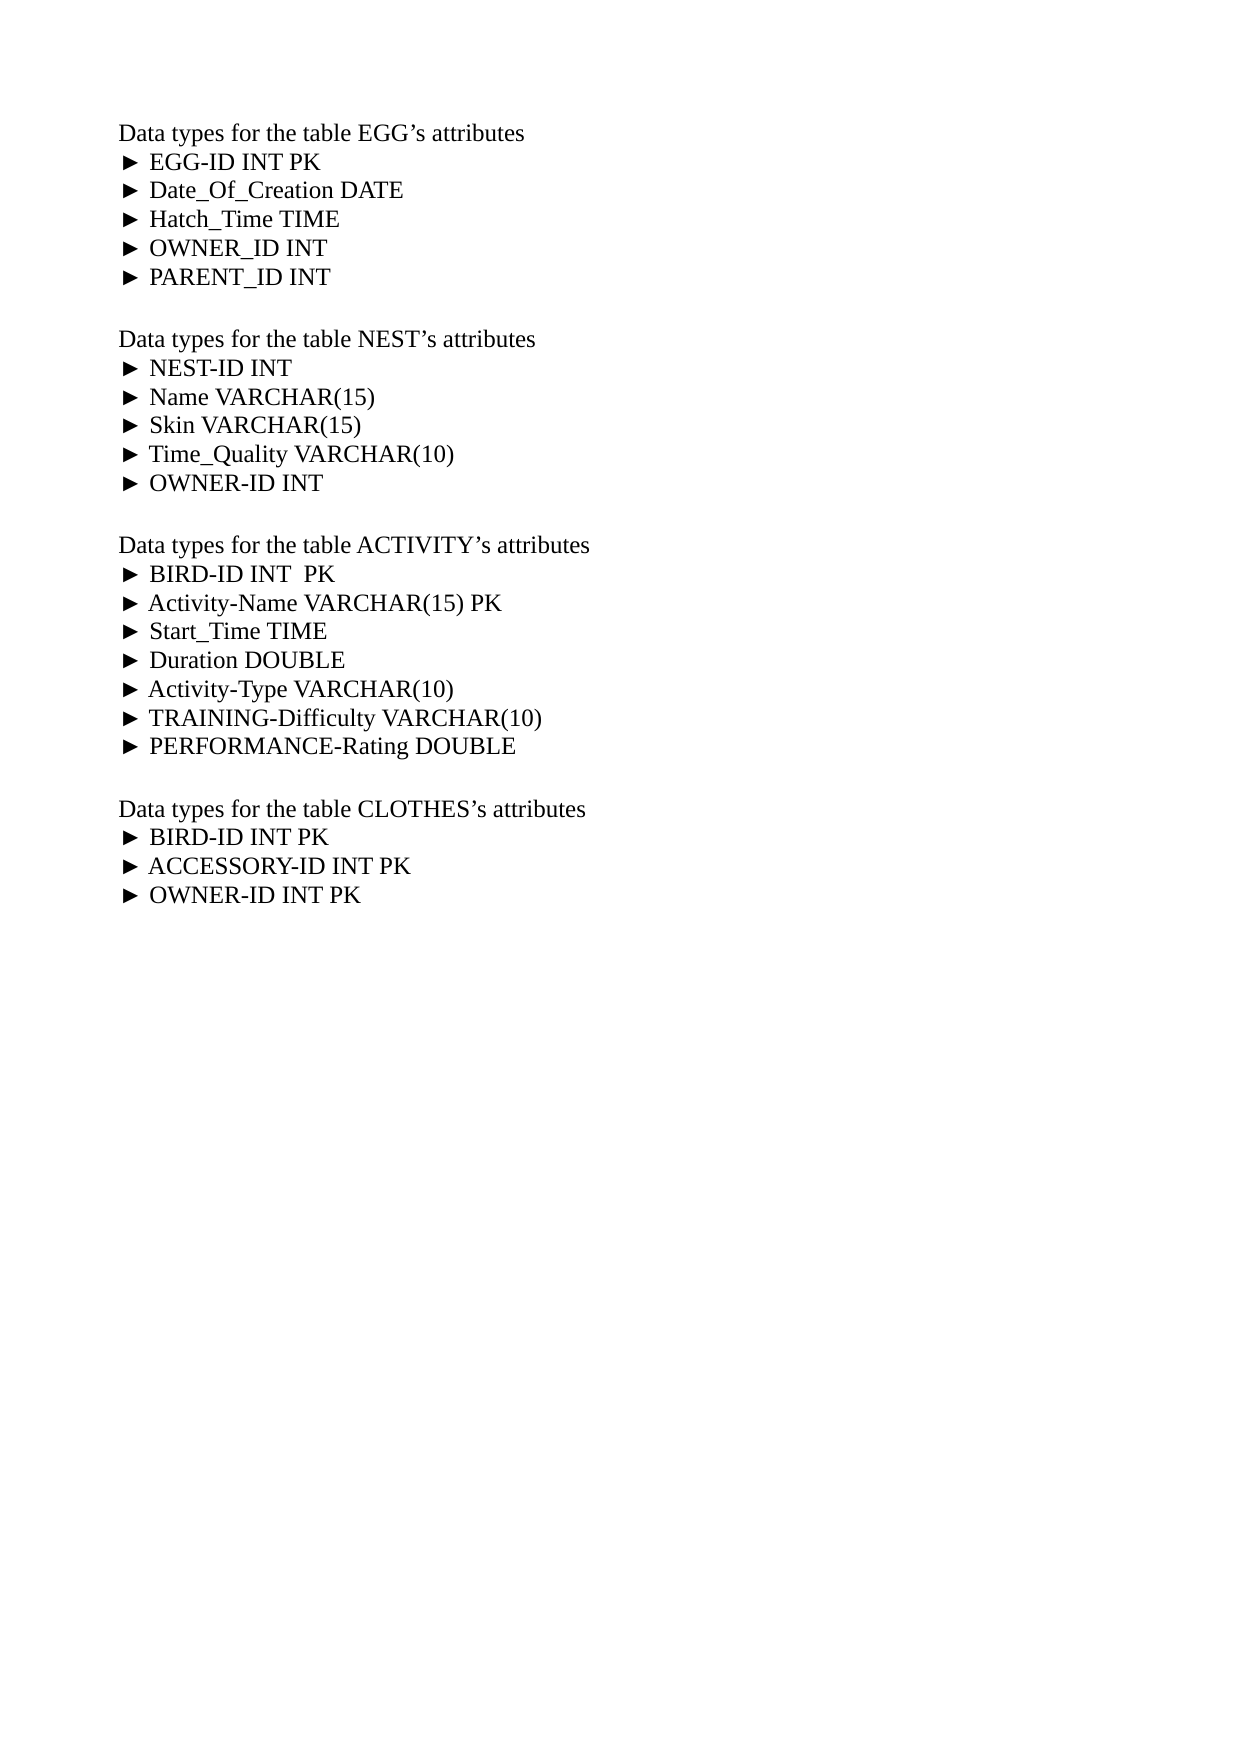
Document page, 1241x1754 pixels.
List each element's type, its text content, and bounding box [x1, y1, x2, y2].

text Data types for the table NEST’s attributes [118, 324, 1122, 353]
text ► TRAINING-Difficulty VARCHAR(10) [118, 703, 1122, 731]
text ► Start_Time TIME [118, 616, 1122, 645]
text ► OWNER-ID INT [118, 468, 1122, 497]
text ► PARENT_ID INT [118, 262, 1122, 291]
text ► Date_Of_Creation DATE [118, 176, 1122, 204]
text ► ACCESSORY-ID INT PK [118, 851, 1122, 880]
text ► OWNER_ID INT [118, 233, 1122, 262]
text ► BIRD-ID INT PK [118, 822, 1122, 851]
text ► NEST-ID INT [118, 353, 1122, 382]
text ► EGG-ID INT PK [118, 147, 1122, 176]
text ► Time_Quality VARCHAR(10) [118, 439, 1122, 468]
text ► BIRD-ID INT PK [118, 559, 1122, 588]
text Data types for the table ACTIVITY’s attributes [118, 530, 1122, 559]
text Data types for the table CLOTHES’s attributes [118, 794, 1122, 822]
text ► Activity-Type VARCHAR(10) [118, 674, 1122, 703]
text ► Activity-Name VARCHAR(15) PK [118, 588, 1122, 616]
text ► Skin VARCHAR(15) [118, 410, 1122, 439]
text ► OWNER-ID INT PK [118, 880, 1122, 909]
text ► Name VARCHAR(15) [118, 382, 1122, 410]
text ► PERFORMANCE-Rating DOUBLE [118, 731, 1122, 760]
text ► Hatch_Time TIME [118, 204, 1122, 233]
text Data types for the table EGG’s attributes [118, 118, 1122, 147]
text ► Duration DOUBLE [118, 645, 1122, 674]
